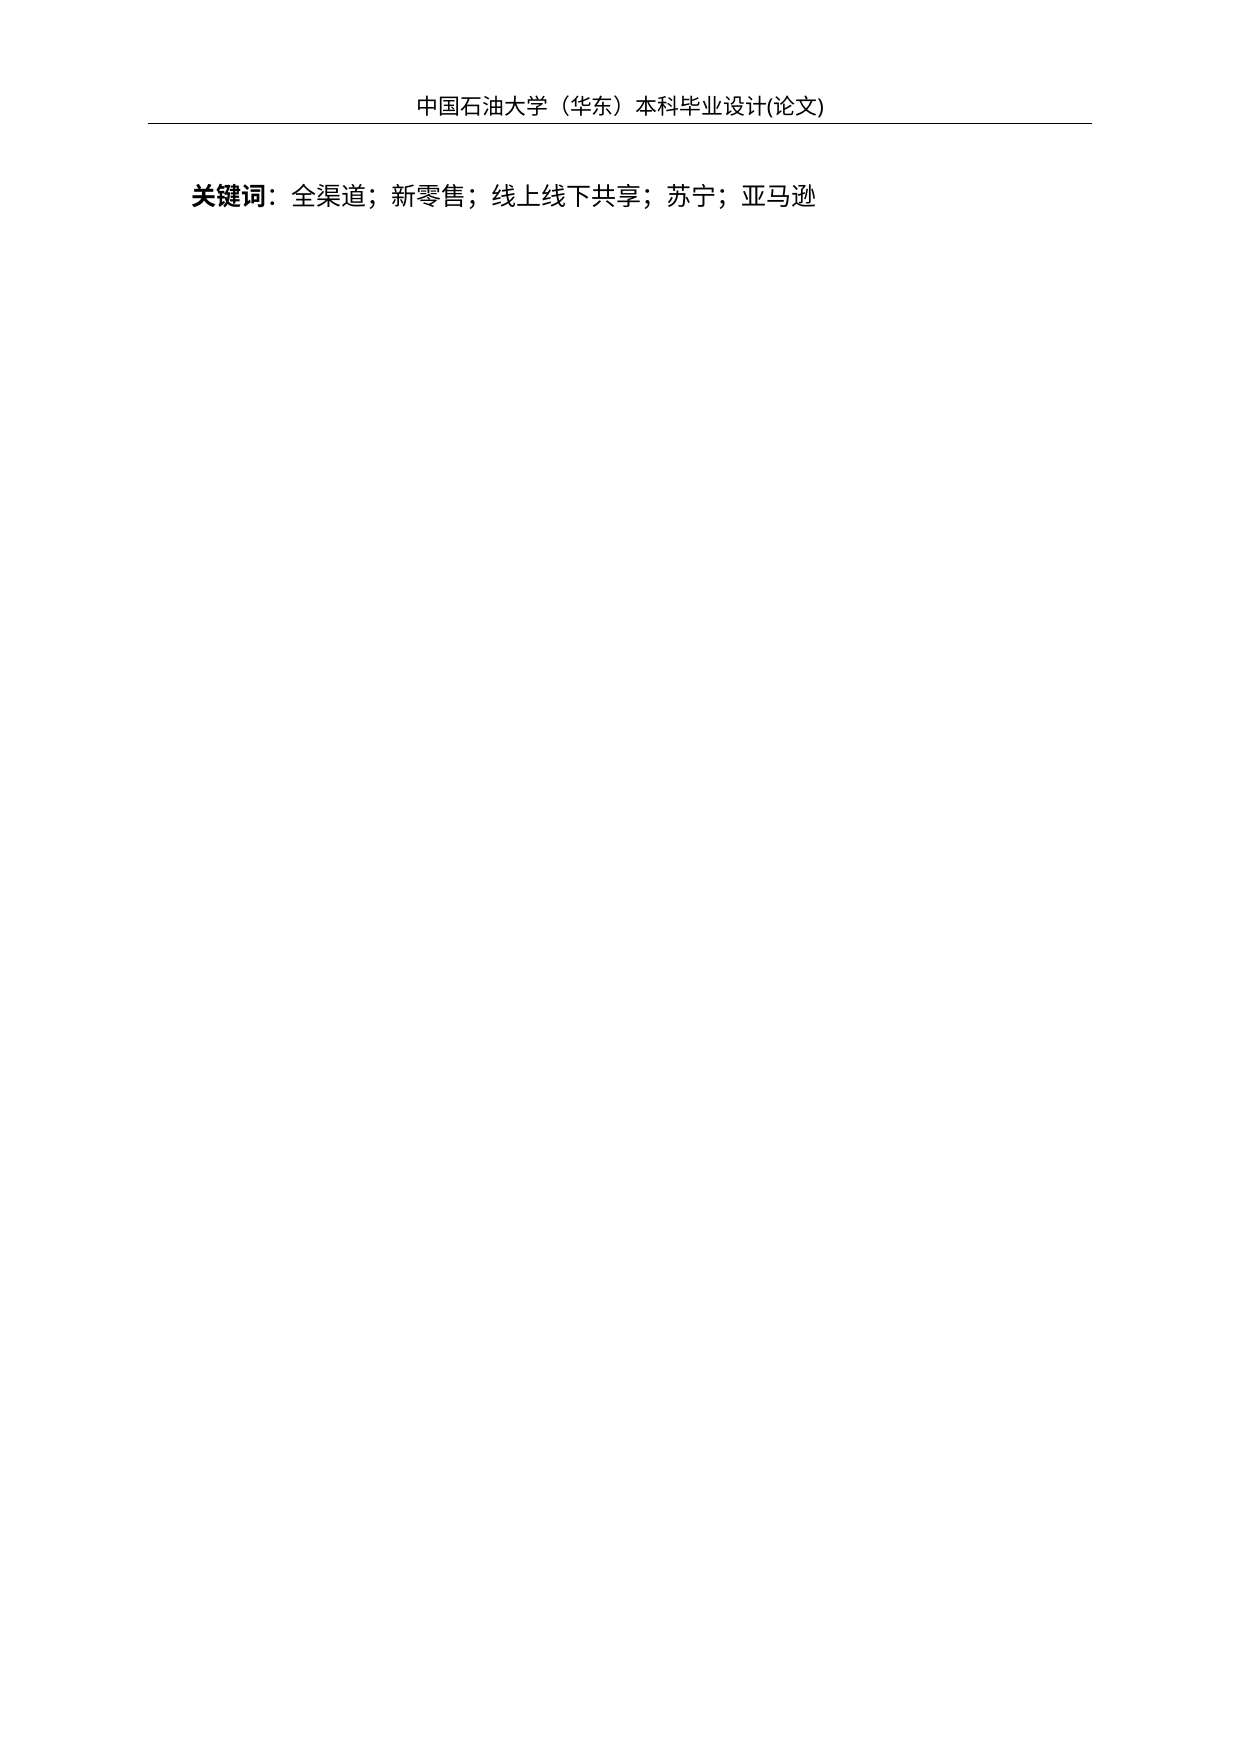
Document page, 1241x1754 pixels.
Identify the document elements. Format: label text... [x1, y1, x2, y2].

text 关键词：全渠道；新零售；线上线下共享；苏宁；亚马逊 [148, 162, 1092, 227]
